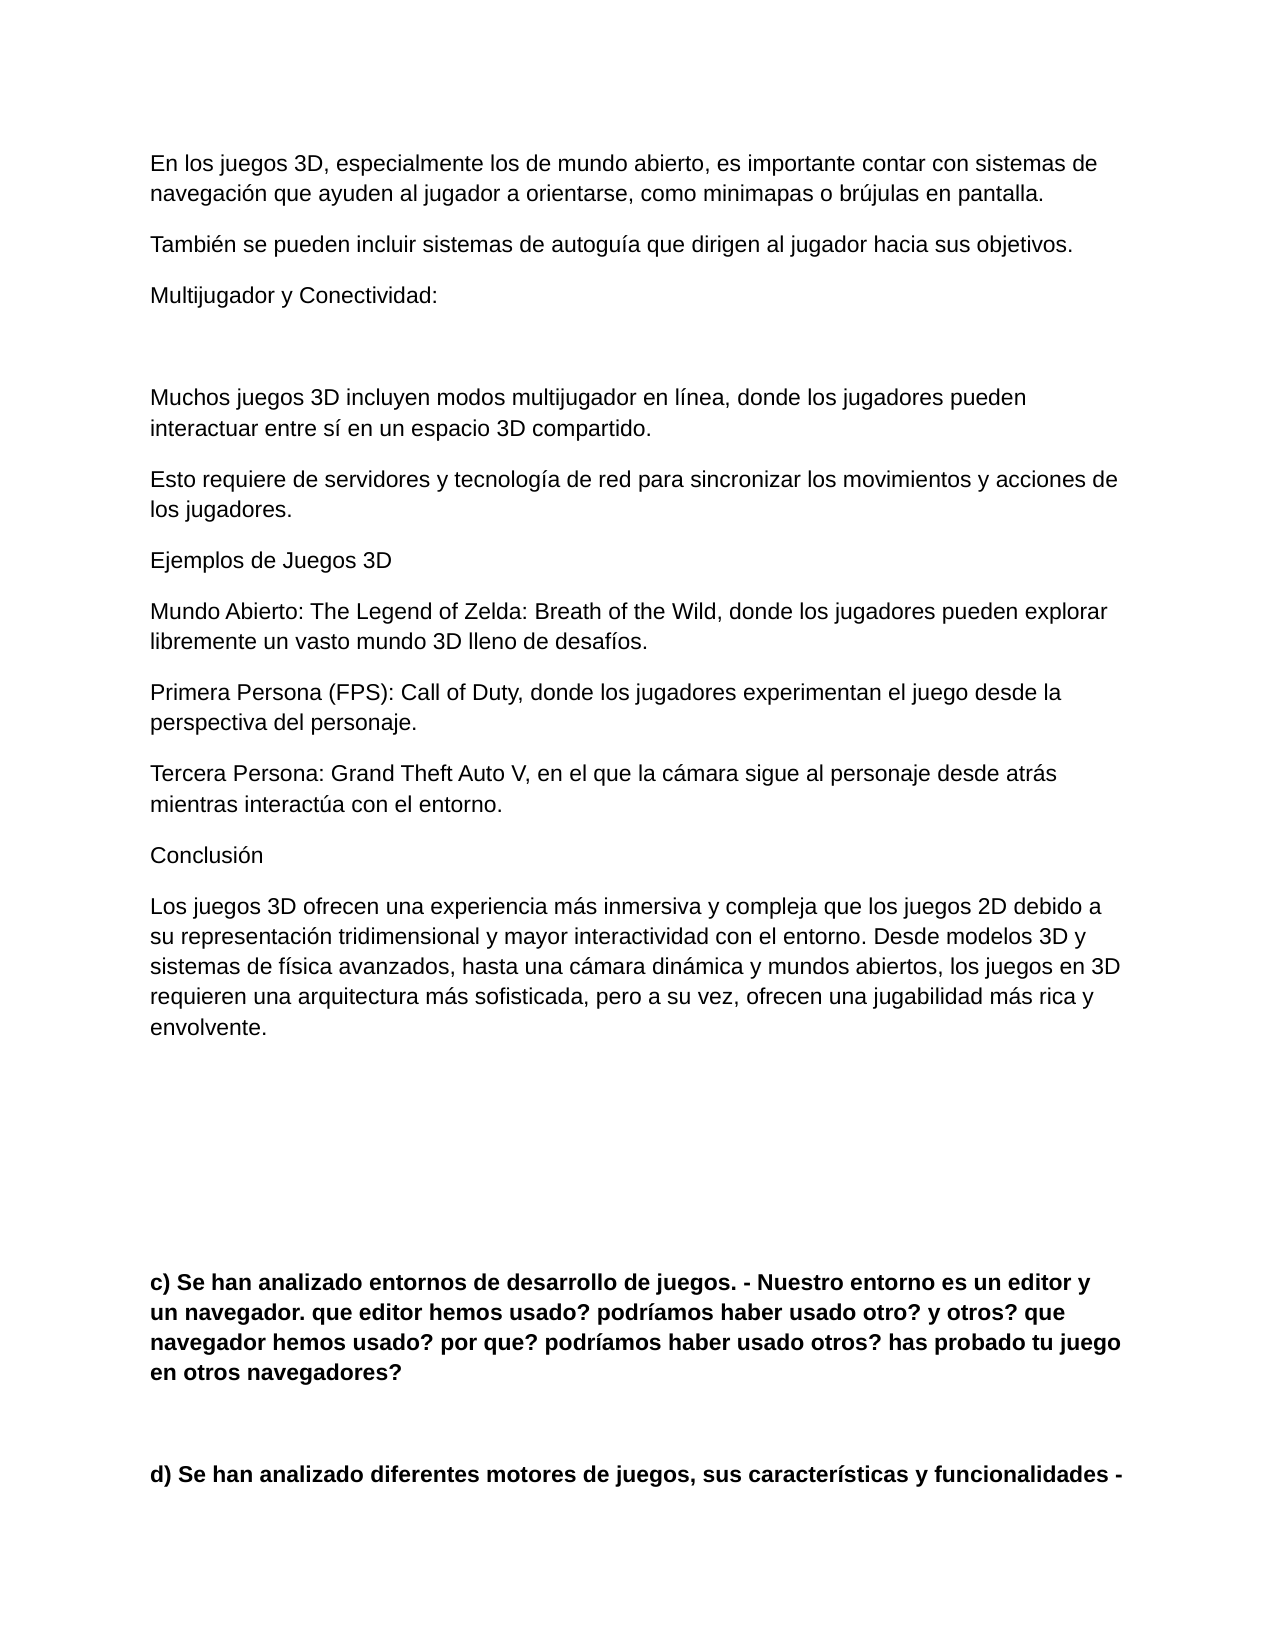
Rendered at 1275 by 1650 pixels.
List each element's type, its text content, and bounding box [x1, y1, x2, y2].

text En los juegos 3D, especialmente los de mundo abierto, es importante contar con sistemas de navegación que ayuden al jugador a orientarse, como minimapas o brújulas en pantalla. [150, 150, 1125, 207]
text Muchos juegos 3D incluyen modos multijugador en línea, donde los jugadores pueden interactuar entre sí en un espacio 3D compartido. [150, 384, 1125, 441]
text Tercera Persona: Grand Theft Auto V, en el que la cámara sigue al personaje desde atrás mientras interactúa con el entorno. [150, 760, 1125, 817]
text Multijugador y Conectividad: [150, 282, 1125, 309]
text Esto requiere de servidores y tecnología de red para sincronizar los movimientos y acciones de los jugadores. [150, 466, 1125, 522]
text Los juegos 3D ofrecen una experiencia más inmersiva y compleja que los juegos 2D debido a su representación tridimensional y mayor interactividad con el entorno. Desde modelos 3D y sistemas de física avanzados, hasta una cámara dinámica y mundos abiertos, los juegos en 3D requieren una arquitectura más sofisticada, pero a su vez, ofrecen una jugabilidad más rica y envolvente. [150, 893, 1125, 1040]
text Primera Persona (FPS): Call of Duty, donde los jugadores experimentan el juego desde la perspectiva del personaje. [150, 679, 1125, 736]
text d) Se han analizado diferentes motores de juegos, sus características y funcionalidades [150, 1461, 1125, 1488]
text c) Se han analizado entornos de desarrollo de juegos. - Nuestro entorno es un editor y un navegador. que editor hemos usado? podríamos haber usado otro? y otros? que navegador hemos usado? por que? podríamos haber usado otros? has probado tu juego en otros navegadores? [150, 1269, 1125, 1386]
text Conclusión [150, 842, 1125, 868]
text Mundo Abierto: The Legend of Zelda: Breath of the Wild, donde los jugadores pueden explorar libremente un vasto mundo 3D lleno de desafíos. [150, 598, 1125, 654]
text Ejemplos de Juegos 3D [150, 547, 1125, 573]
text También se pueden incluir sistemas de autoguía que dirigen al jugador hacia sus objetivos. [150, 231, 1125, 258]
